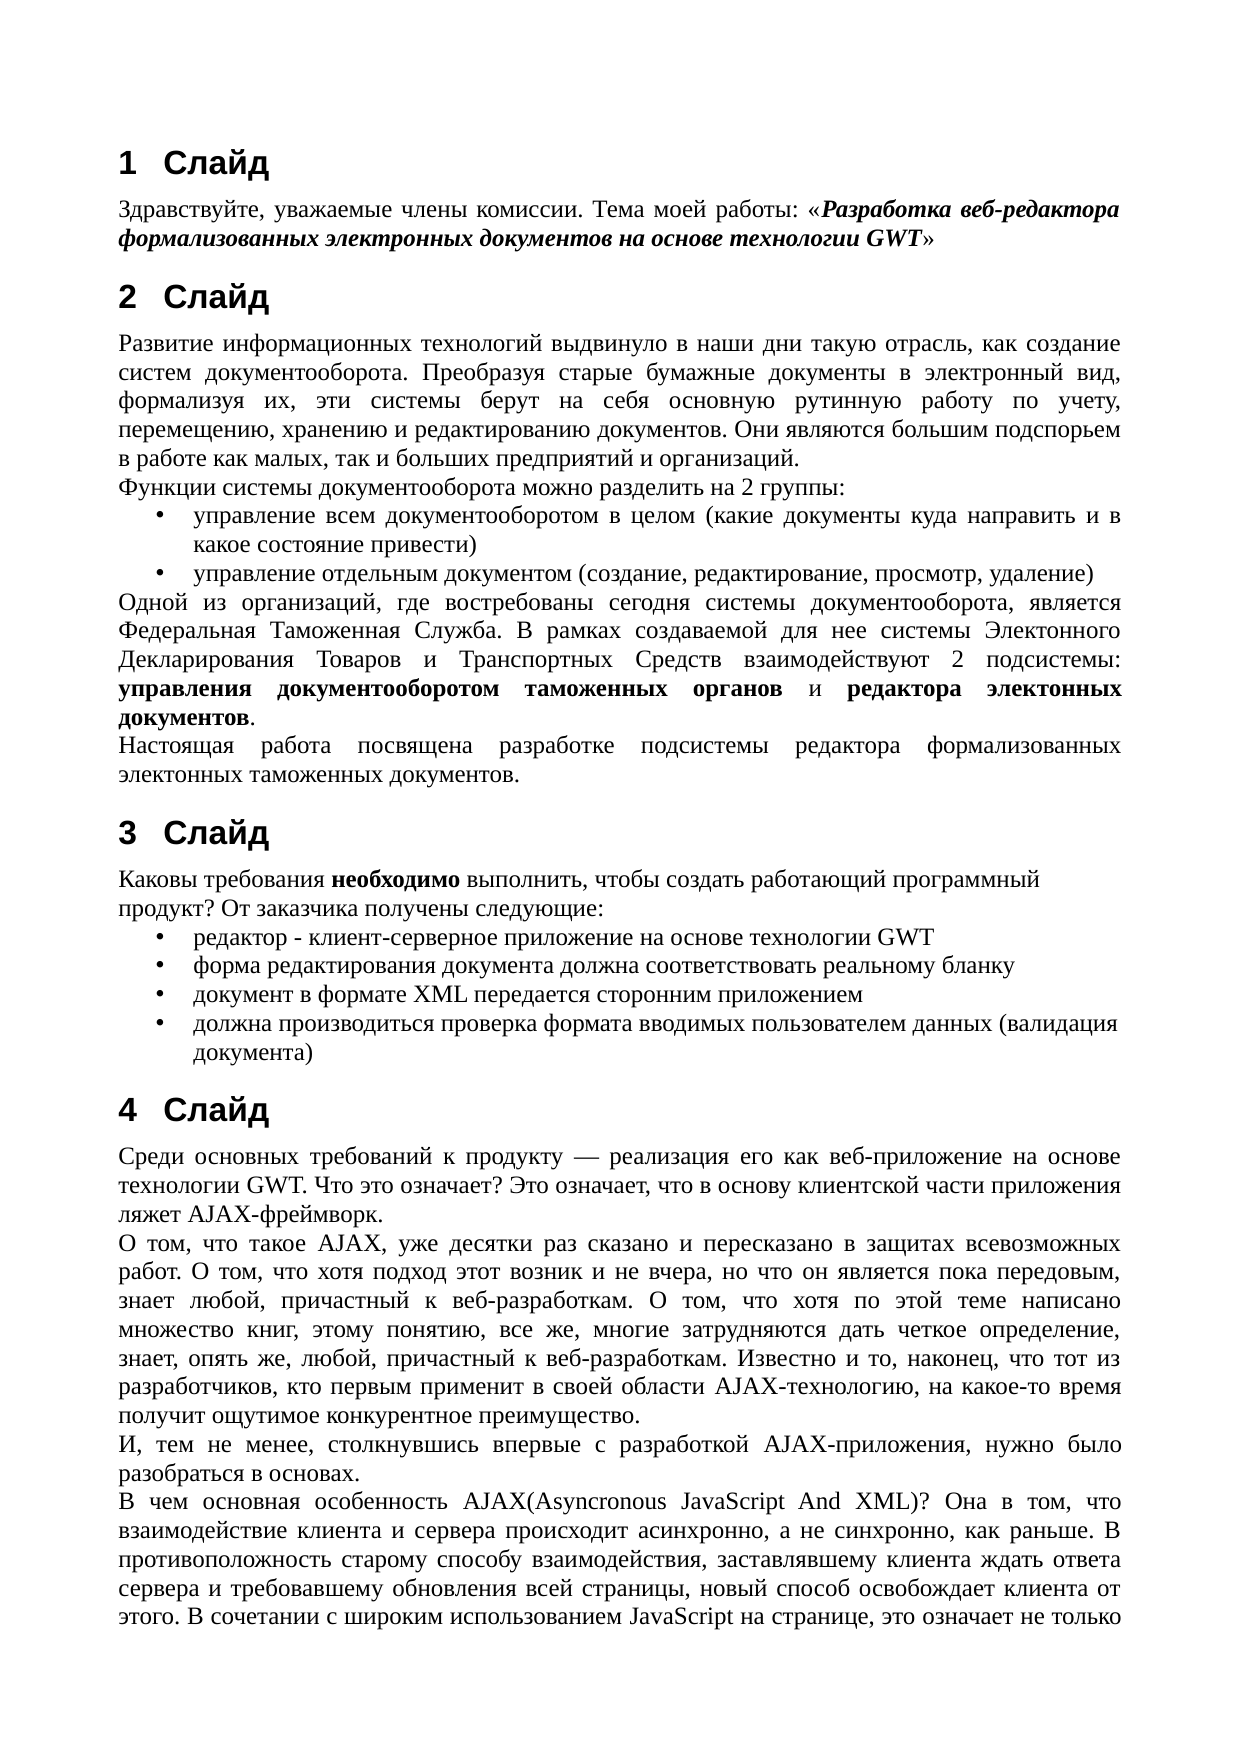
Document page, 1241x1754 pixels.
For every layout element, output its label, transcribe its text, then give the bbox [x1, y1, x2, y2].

list управление всем документооборотом в целом (какие документы куда направить и в какое состояние привести) [156, 500, 1122, 558]
text О том, что такое AJAX, уже десятки раз сказано и пересказано в защитах всевозможных работ. О том, что хотя подход этот возник и не вчера, но что он является пока передовым, знает любой, причастный к веб-разработкам. О том, что хотя по этой теме написано множество книг, этому понятию, все же, многие затрудняются дать четкое определение, знает, опять же, любой, причастный к веб-разработкам. Известно и то, наконец, что тот из разработчиков, кто первым применит в своей области AJAX-технологию, на какое-то время получит ощутимое конкурентное преимущество. [118, 1228, 1122, 1429]
text Функции системы документооборота можно разделить на 2 группы: [118, 472, 1122, 500]
text В чем основная особенность AJAX(Asyncronous JavaScript And XML)? Она в том, что взаимодействие клиента и сервера происходит асинхронно, а не синхронно, как раньше. В противоположность старому способу взаимодействия, заставлявшему клиента ждать ответа сервера и требовавшему обновления всей страницы, новый способ освобождает клиента от этого. В сочетании с широким использованием JavaScript на странице, это означает не только [118, 1486, 1122, 1630]
subtitle Слайд [118, 1090, 1122, 1129]
text Среди основных требований к продукту — реализация его как веб-приложение на основе технологии GWT. Что это означает? Это означает, что в основу клиентской части приложения ляжет AJAX-фреймворк. [118, 1141, 1122, 1228]
text Настоящая работа посвящена разработке подсистемы редактора формализованных электонных таможенных документов. [118, 730, 1122, 788]
list управление отдельным документом (создание, редактирование, просмотр, удаление) [156, 558, 1122, 587]
subtitle Слайд [118, 277, 1122, 315]
list форма редактирования документа должна соответствовать реальному бланку [156, 950, 1122, 979]
subtitle Слайд [118, 813, 1122, 852]
subtitle Слайд [118, 143, 1122, 182]
text Здравствуйте, уважаемые члены комиссии. Тема моей работы: «Разработка веб-редактора формализованных электронных документов на основе технологии GWT» [118, 194, 1122, 252]
list редактор - клиент-серверное приложение на основе технологии GWT [156, 922, 1122, 950]
text И, тем не менее, столкнувшись впервые с разработкой AJAX-приложения, нужно было разобраться в основах. [118, 1429, 1122, 1486]
list должна производиться проверка формата вводимых пользователем данных (валидация документа) [156, 1008, 1122, 1065]
list документ в формате XML передается сторонним приложением [156, 979, 1122, 1008]
text Одной из организаций, где востребованы сегодня системы документооборота, является Федеральная Таможенная Служба. В рамках создаваемой для нее системы Электонного Декларирования Товаров и Транспортных Средств взаимодействуют 2 подсистемы: управления документооборотом таможенных органов и редактора электонных документов. [118, 587, 1122, 730]
text Развитие информационных технологий выдвинуло в наши дни такую отрасль, как создание систем документооборота. Преобразуя старые бумажные документы в электронный вид, формализуя их, эти системы берут на себя основную рутинную работу по учету, перемещению, хранению и редактированию документов. Они являются большим подспорьем в работе как малых, так и больших предприятий и организаций. [118, 328, 1122, 472]
text Каковы требования необходимо выполнить, чтобы создать работающий программный продукт? От заказчика получены следующие: [118, 864, 1122, 922]
